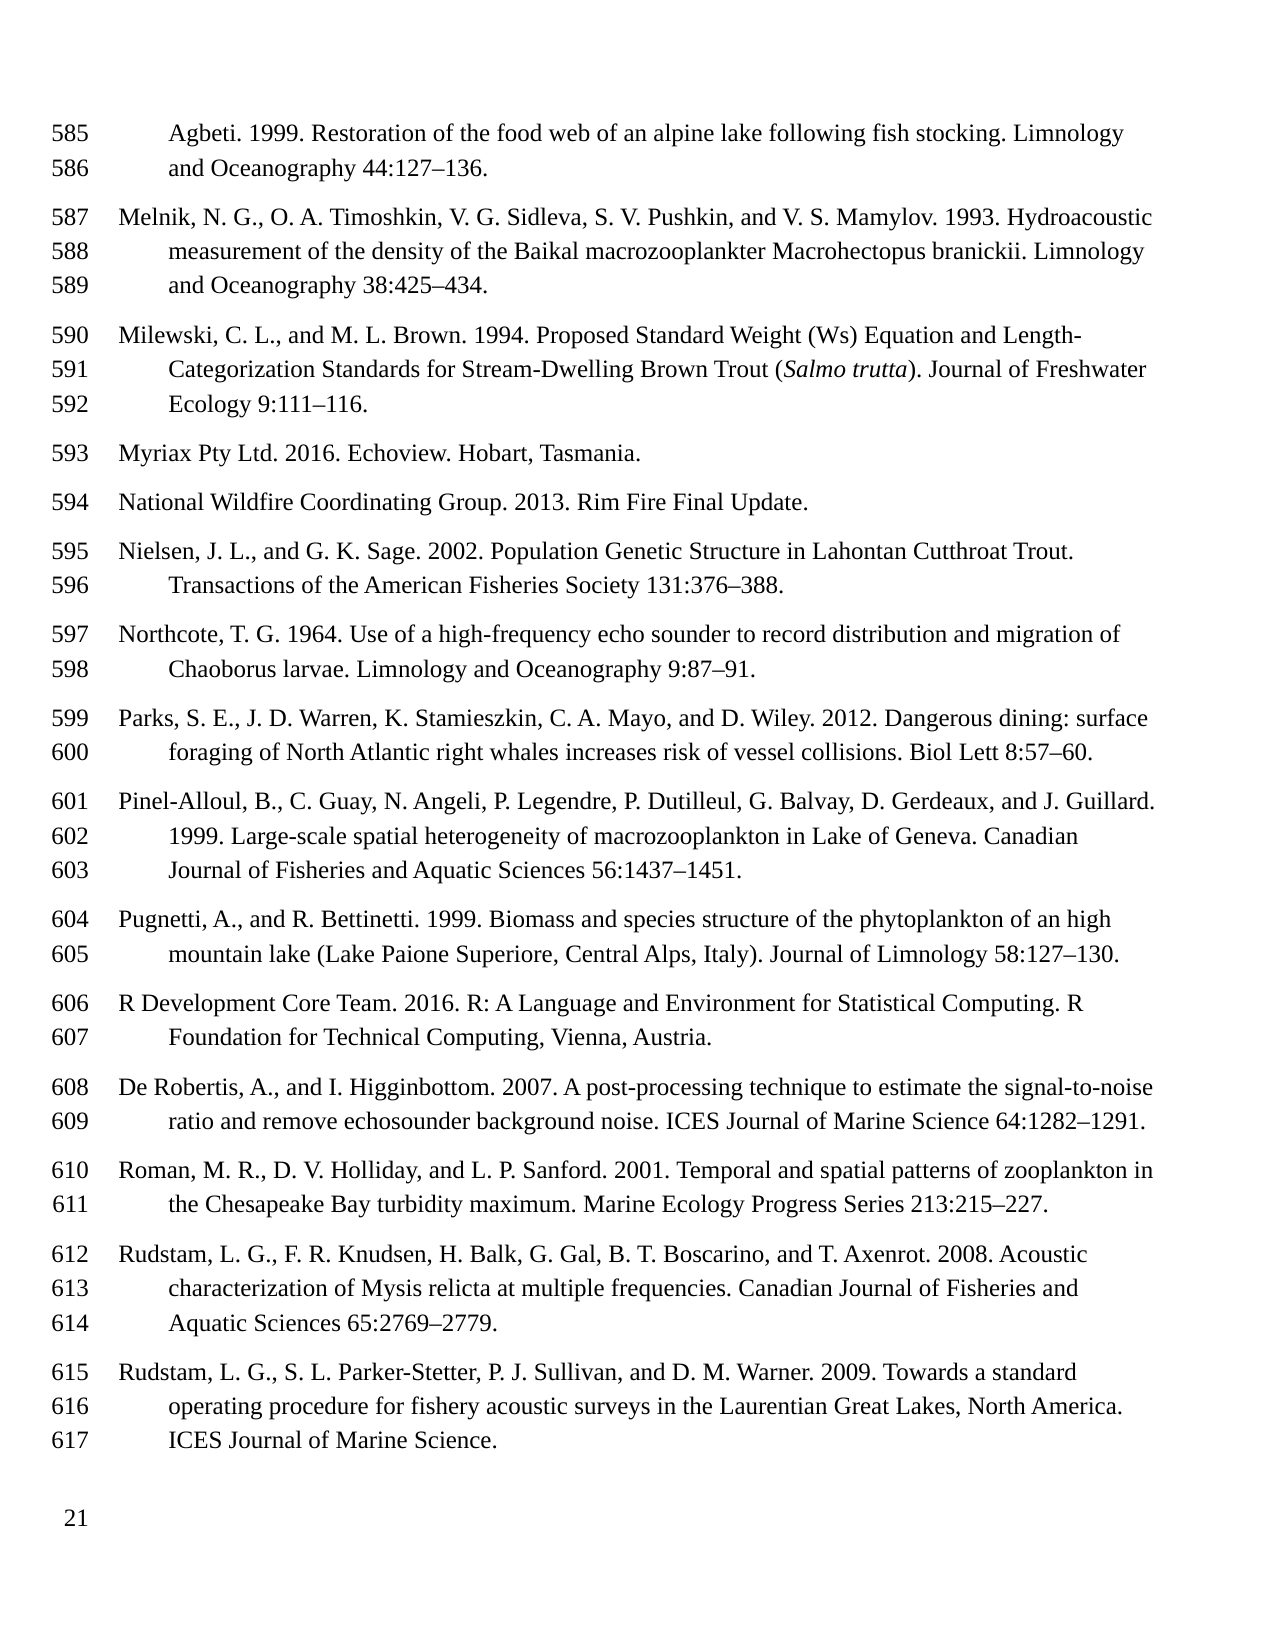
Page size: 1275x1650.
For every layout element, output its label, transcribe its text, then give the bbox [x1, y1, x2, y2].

text National Wildfire Coordinating Group. 2013. Rim Fire Final Update. [118, 487, 1157, 516]
text Parks, S. E., J. D. Warren, K. Stamieszkin, C. A. Mayo, and D. Wiley. 2012. Dangerous dining: surface foraging of North Atlantic right whales increases risk of vessel collisions. Biol Lett 8:57–60. [118, 703, 1157, 766]
text Nielsen, J. L., and G. K. Sage. 2002. Population Genetic Structure in Lahontan Cutthroat Trout. Transactions of the American Fisheries Society 131:376–388. [118, 536, 1157, 599]
text De Robertis, A., and I. Higginbottom. 2007. A post-processing technique to estimate the signal-to-noise ratio and remove echosounder background noise. ICES Journal of Marine Science 64:1282–1291. [118, 1072, 1157, 1135]
text Pugnetti, A., and R. Bettinetti. 1999. Biomass and species structure of the phytoplankton of an high mountain lake (Lake Paione Superiore, Central Alps, Italy). Journal of Limnology 58:127–130. [118, 904, 1157, 968]
text R Development Core Team. 2016. R: A Language and Environment for Statistical Computing. R Foundation for Technical Computing, Vienna, Austria. [118, 988, 1157, 1051]
text Rudstam, L. G., S. L. Parker-Stetter, P. J. Sullivan, and D. M. Warner. 2009. Towards a standard operating procedure for fishery acoustic surveys in the Laurentian Great Lakes, North America. ICES Journal of Marine Science. [118, 1357, 1157, 1454]
text Agbeti. 1999. Restoration of the food web of an alpine lake following fish stocking. Limnology and Oceanography 44:127–136. [118, 118, 1157, 181]
text Melnik, N. G., O. A. Timoshkin, V. G. Sidleva, S. V. Pushkin, and V. S. Mamylov. 1993. Hydroacoustic measurement of the density of the Baikal macrozooplankter Macrohectopus branickii. Limnology and Oceanography 38:425–434. [118, 202, 1157, 299]
text Roman, M. R., D. V. Holliday, and L. P. Sanford. 2001. Temporal and spatial patterns of zooplankton in the Chesapeake Bay turbidity maximum. Marine Ecology Progress Series 213:215–227. [118, 1155, 1157, 1218]
text Myriax Pty Ltd. 2016. Echoview. Hobart, Tasmania. [118, 438, 1157, 466]
text Northcote, T. G. 1964. Use of a high-frequency echo sounder to record distribution and migration of Chaoborus larvae. Limnology and Oceanography 9:87–91. [118, 619, 1157, 683]
text Rudstam, L. G., F. R. Knudsen, H. Balk, G. Gal, B. T. Boscarino, and T. Axenrot. 2008. Acoustic characterization of Mysis relicta at multiple frequencies. Canadian Journal of Fisheries and Aquatic Sciences 65:2769–2779. [118, 1239, 1157, 1336]
text Pinel-Alloul, B., C. Guay, N. Angeli, P. Legendre, P. Dutilleul, G. Balvay, D. Gerdeaux, and J. Guillard. 1999. Large-scale spatial heterogeneity of macrozooplankton in Lake of Geneva. Canadian Journal of Fisheries and Aquatic Sciences 56:1437–1451. [118, 786, 1157, 884]
text Milewski, C. L., and M. L. Brown. 1994. Proposed Standard Weight (Ws) Equation and Length-Categorization Standards for Stream-Dwelling Brown Trout (Salmo trutta). Journal of Freshwater Ecology 9:111–116. [118, 320, 1157, 417]
